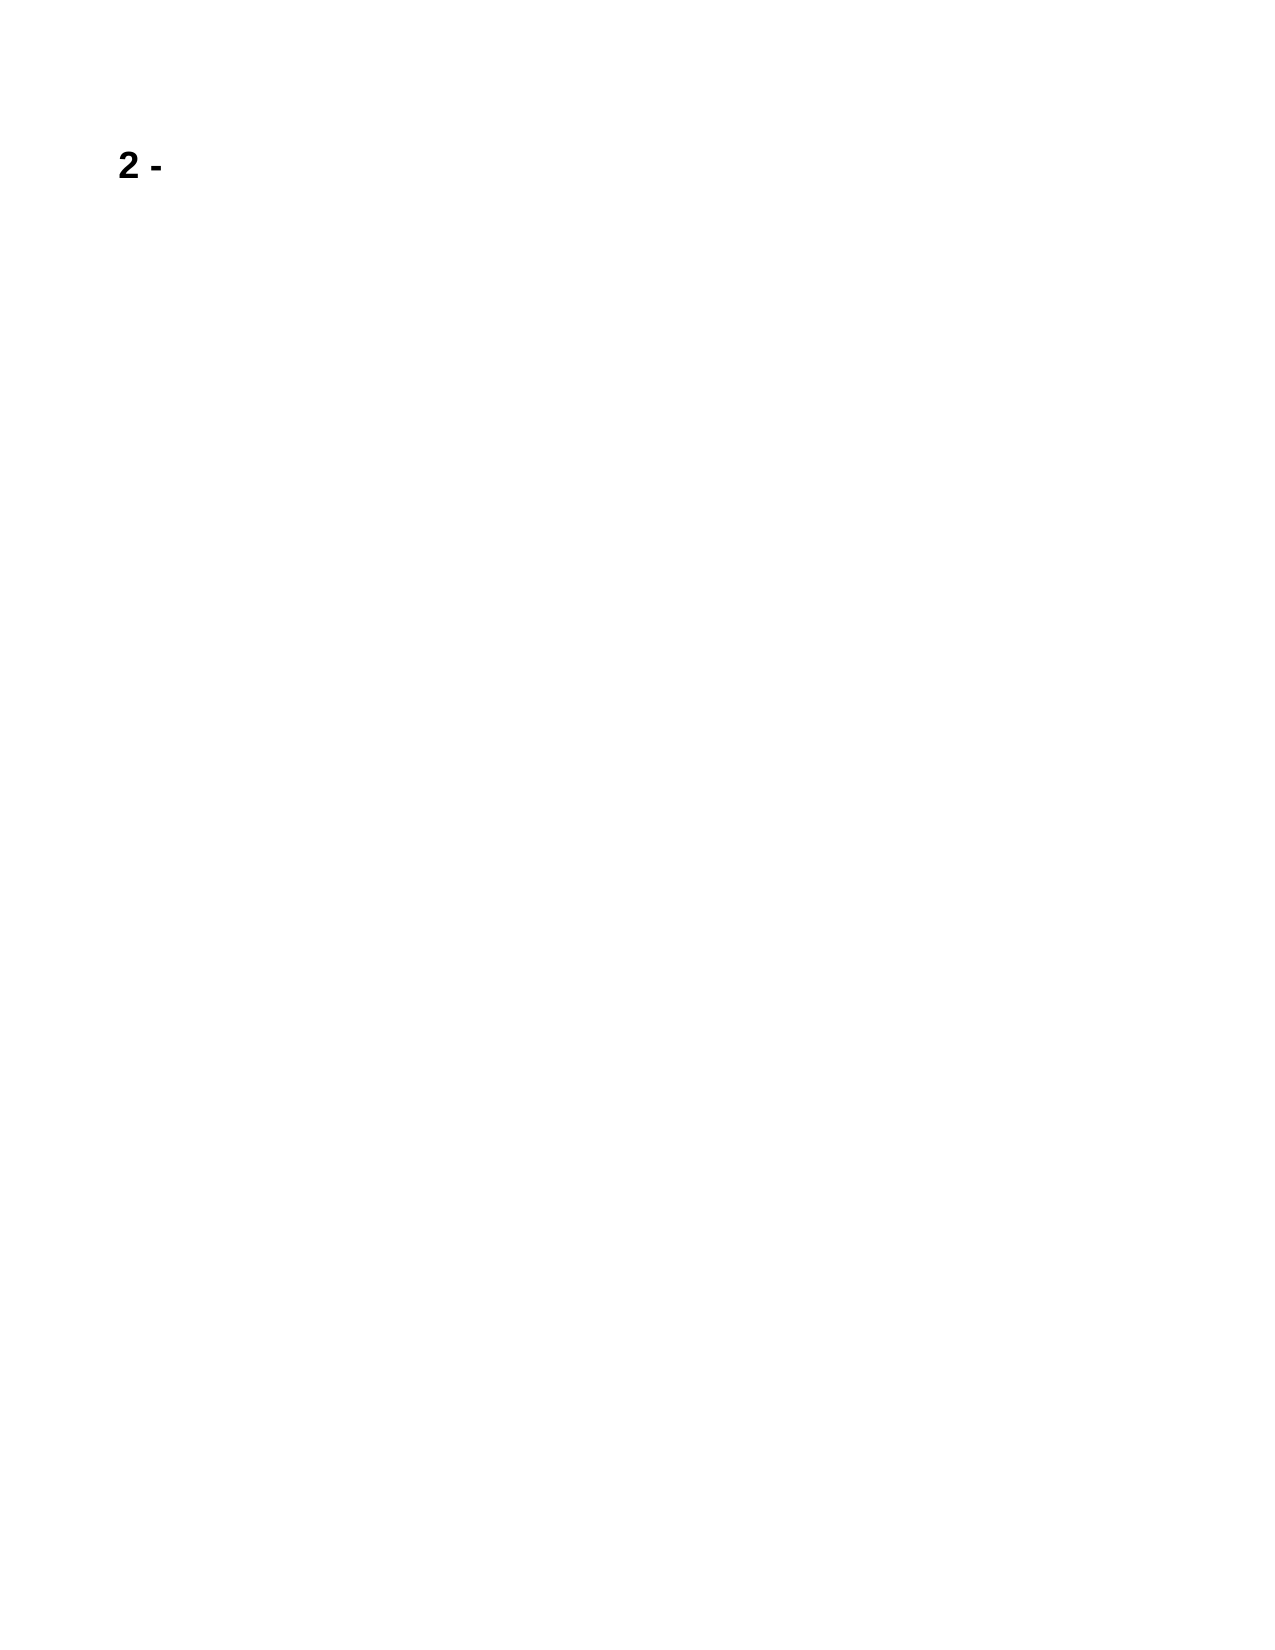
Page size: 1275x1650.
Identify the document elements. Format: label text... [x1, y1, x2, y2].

subtitle 2 - [118, 143, 1157, 187]
